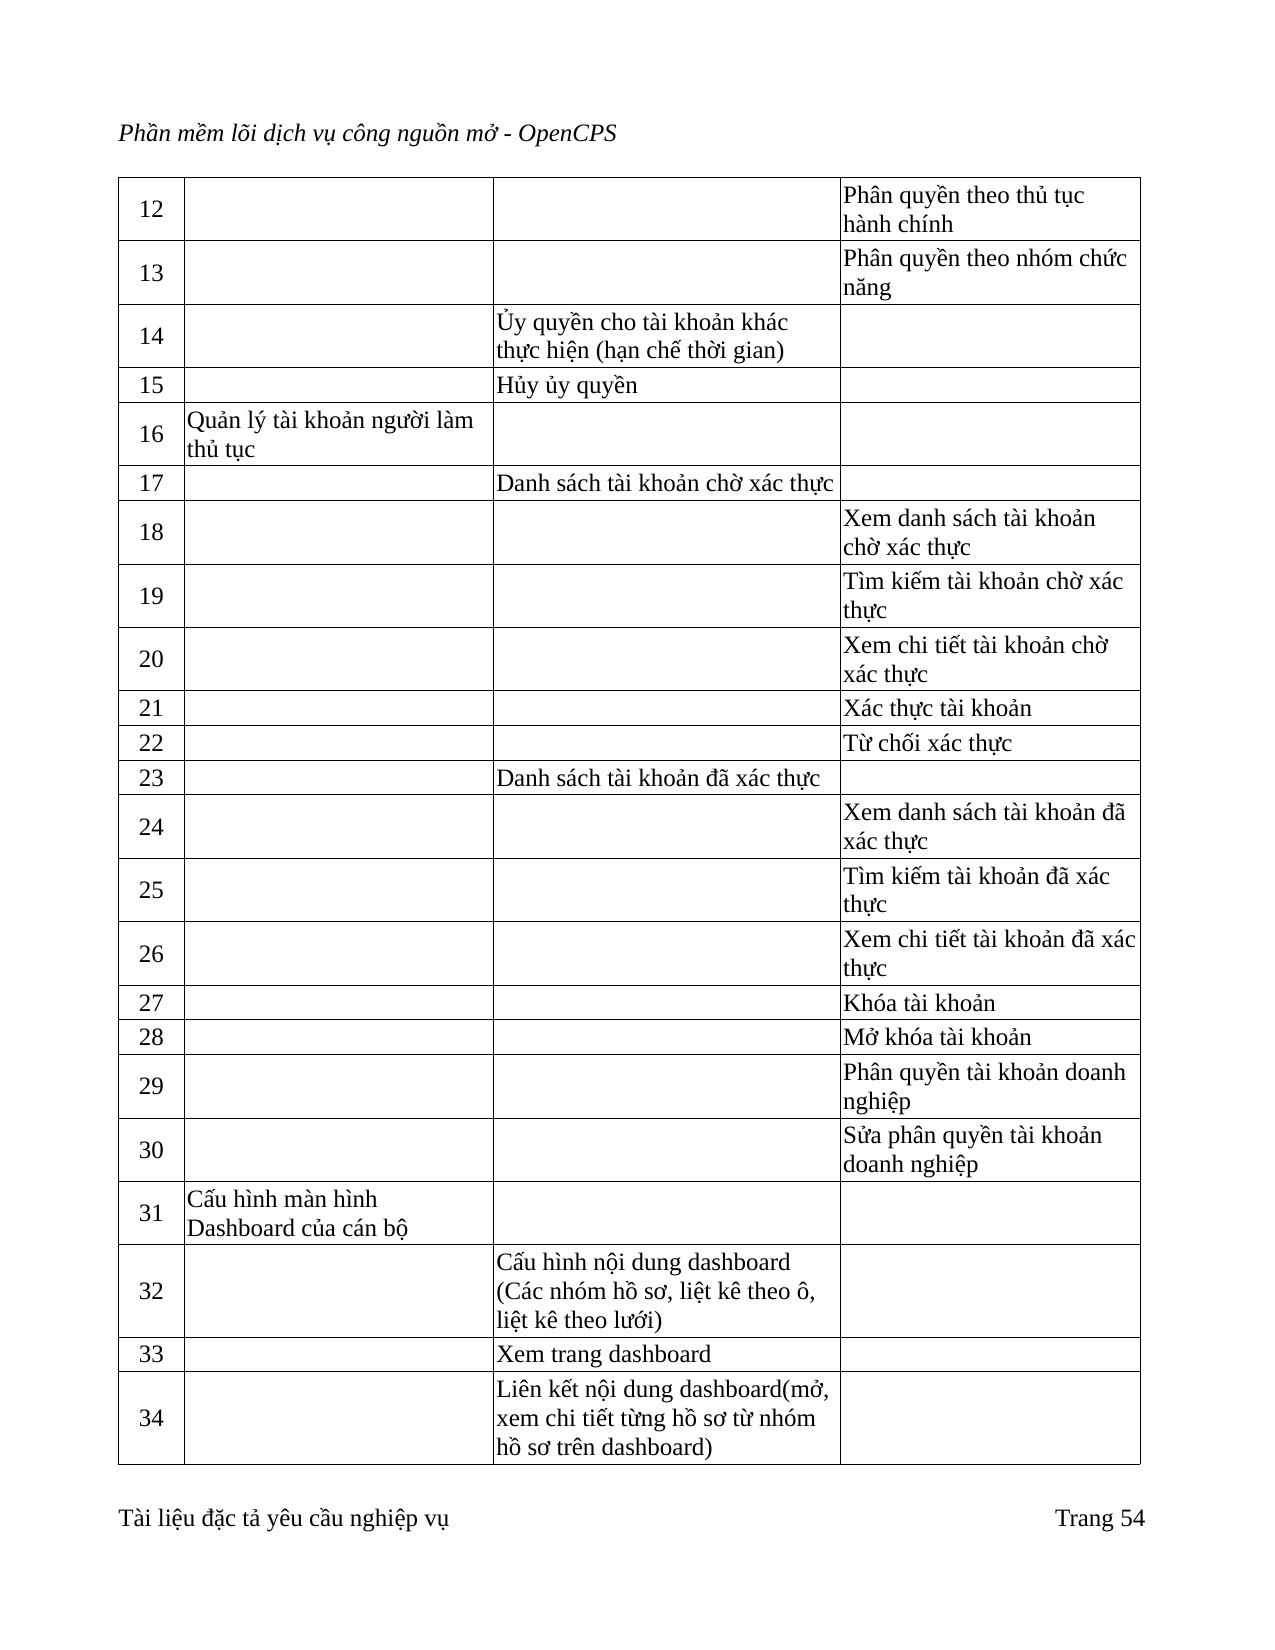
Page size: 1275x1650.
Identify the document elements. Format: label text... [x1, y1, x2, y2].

table_cell Xem chi tiết tài khoản chờ xác thực [841, 628, 1140, 690]
table_cell Xem trang dashboard [494, 1338, 840, 1371]
table_cell [841, 466, 1140, 500]
table_cell [841, 305, 1140, 367]
table_cell Phân quyền theo thủ tục hành chính [841, 178, 1140, 240]
table_cell 33 [119, 1338, 184, 1371]
table_cell [494, 403, 840, 465]
table_cell Tìm kiếm tài khoản chờ xác thực [841, 565, 1140, 627]
table_cell [494, 859, 840, 921]
table_cell Cấu hình nội dung dashboard (Các nhóm hồ sơ, liệt kê theo ô, liệt kê theo lưới) [494, 1245, 840, 1337]
table_cell 13 [119, 241, 184, 304]
table_cell [185, 1020, 493, 1054]
table_cell 28 [119, 1020, 184, 1054]
table_cell 24 [119, 795, 184, 858]
table_cell 23 [119, 761, 184, 794]
table_cell Tìm kiếm tài khoản đã xác thực [841, 859, 1140, 921]
table_cell 21 [119, 691, 184, 725]
table_cell [185, 859, 493, 921]
table_cell [494, 1055, 840, 1117]
table_cell 25 [119, 859, 184, 921]
table_cell Ủy quyền cho tài khoản khác thực hiện (hạn chế thời gian) [494, 305, 840, 367]
table_cell [841, 1245, 1140, 1337]
table_cell 14 [119, 305, 184, 367]
table_cell [185, 922, 493, 985]
table_cell 12 [119, 178, 184, 240]
table_cell [494, 726, 840, 760]
table_cell Danh sách tài khoản đã xác thực [494, 761, 840, 794]
table_cell Xem chi tiết tài khoản đã xác thực [841, 922, 1140, 985]
table_cell 29 [119, 1055, 184, 1117]
table_cell [494, 795, 840, 858]
table_cell [841, 1372, 1140, 1463]
table_cell Quản lý tài khoản người làm thủ tục [185, 403, 493, 465]
table_cell [494, 1119, 840, 1181]
table_cell [185, 565, 493, 627]
table_cell Xác thực tài khoản [841, 691, 1140, 725]
table_cell [185, 1372, 493, 1463]
table_cell Khóa tài khoản [841, 986, 1140, 1019]
table_cell [841, 368, 1140, 402]
table_cell [494, 565, 840, 627]
table_cell [841, 1182, 1140, 1244]
table_cell [494, 501, 840, 563]
table_cell Mở khóa tài khoản [841, 1020, 1140, 1054]
table_cell 27 [119, 986, 184, 1019]
table_cell [185, 1338, 493, 1371]
table_cell [185, 1119, 493, 1181]
table_cell [185, 761, 493, 794]
table_cell [841, 1338, 1140, 1371]
table_cell [841, 761, 1140, 794]
table_cell [494, 628, 840, 690]
table_cell [494, 1182, 840, 1244]
table_cell [185, 241, 493, 304]
table_cell [185, 368, 493, 402]
table_cell [185, 1245, 493, 1337]
table_cell [185, 628, 493, 690]
table_cell 15 [119, 368, 184, 402]
table_cell Hủy ủy quyền [494, 368, 840, 402]
table_cell 19 [119, 565, 184, 627]
table_cell Xem danh sách tài khoản đã xác thực [841, 795, 1140, 858]
table_cell Phân quyền theo nhóm chức năng [841, 241, 1140, 304]
table_cell [494, 922, 840, 985]
table_cell [185, 986, 493, 1019]
table_cell 34 [119, 1372, 184, 1463]
table_cell 31 [119, 1182, 184, 1244]
table_cell Xem danh sách tài khoản chờ xác thực [841, 501, 1140, 563]
table_cell Danh sách tài khoản chờ xác thực [494, 466, 840, 500]
table_cell Từ chối xác thực [841, 726, 1140, 760]
table_cell Cấu hình màn hình Dashboard của cán bộ [185, 1182, 493, 1244]
table_cell 30 [119, 1119, 184, 1181]
table_cell Liên kết nội dung dashboard(mở, xem chi tiết từng hồ sơ từ nhóm hồ sơ trên dashboard) [494, 1372, 840, 1463]
table_cell [185, 466, 493, 500]
table_cell 17 [119, 466, 184, 500]
table_cell [185, 501, 493, 563]
table_cell [494, 691, 840, 725]
table_cell [494, 241, 840, 304]
table_cell [185, 1055, 493, 1117]
table_cell 20 [119, 628, 184, 690]
table_cell [185, 795, 493, 858]
table_cell 18 [119, 501, 184, 563]
table_cell [494, 1020, 840, 1054]
table_cell [185, 305, 493, 367]
table_cell [185, 726, 493, 760]
table_cell Sửa phân quyền tài khoản doanh nghiệp [841, 1119, 1140, 1181]
table_cell [841, 403, 1140, 465]
table_cell 16 [119, 403, 184, 465]
table_cell [494, 986, 840, 1019]
table_cell [185, 691, 493, 725]
table_cell [494, 178, 840, 240]
table_cell 32 [119, 1245, 184, 1337]
table_cell 26 [119, 922, 184, 985]
table_cell 22 [119, 726, 184, 760]
table_cell Phân quyền tài khoản doanh nghiệp [841, 1055, 1140, 1117]
table_cell [185, 178, 493, 240]
